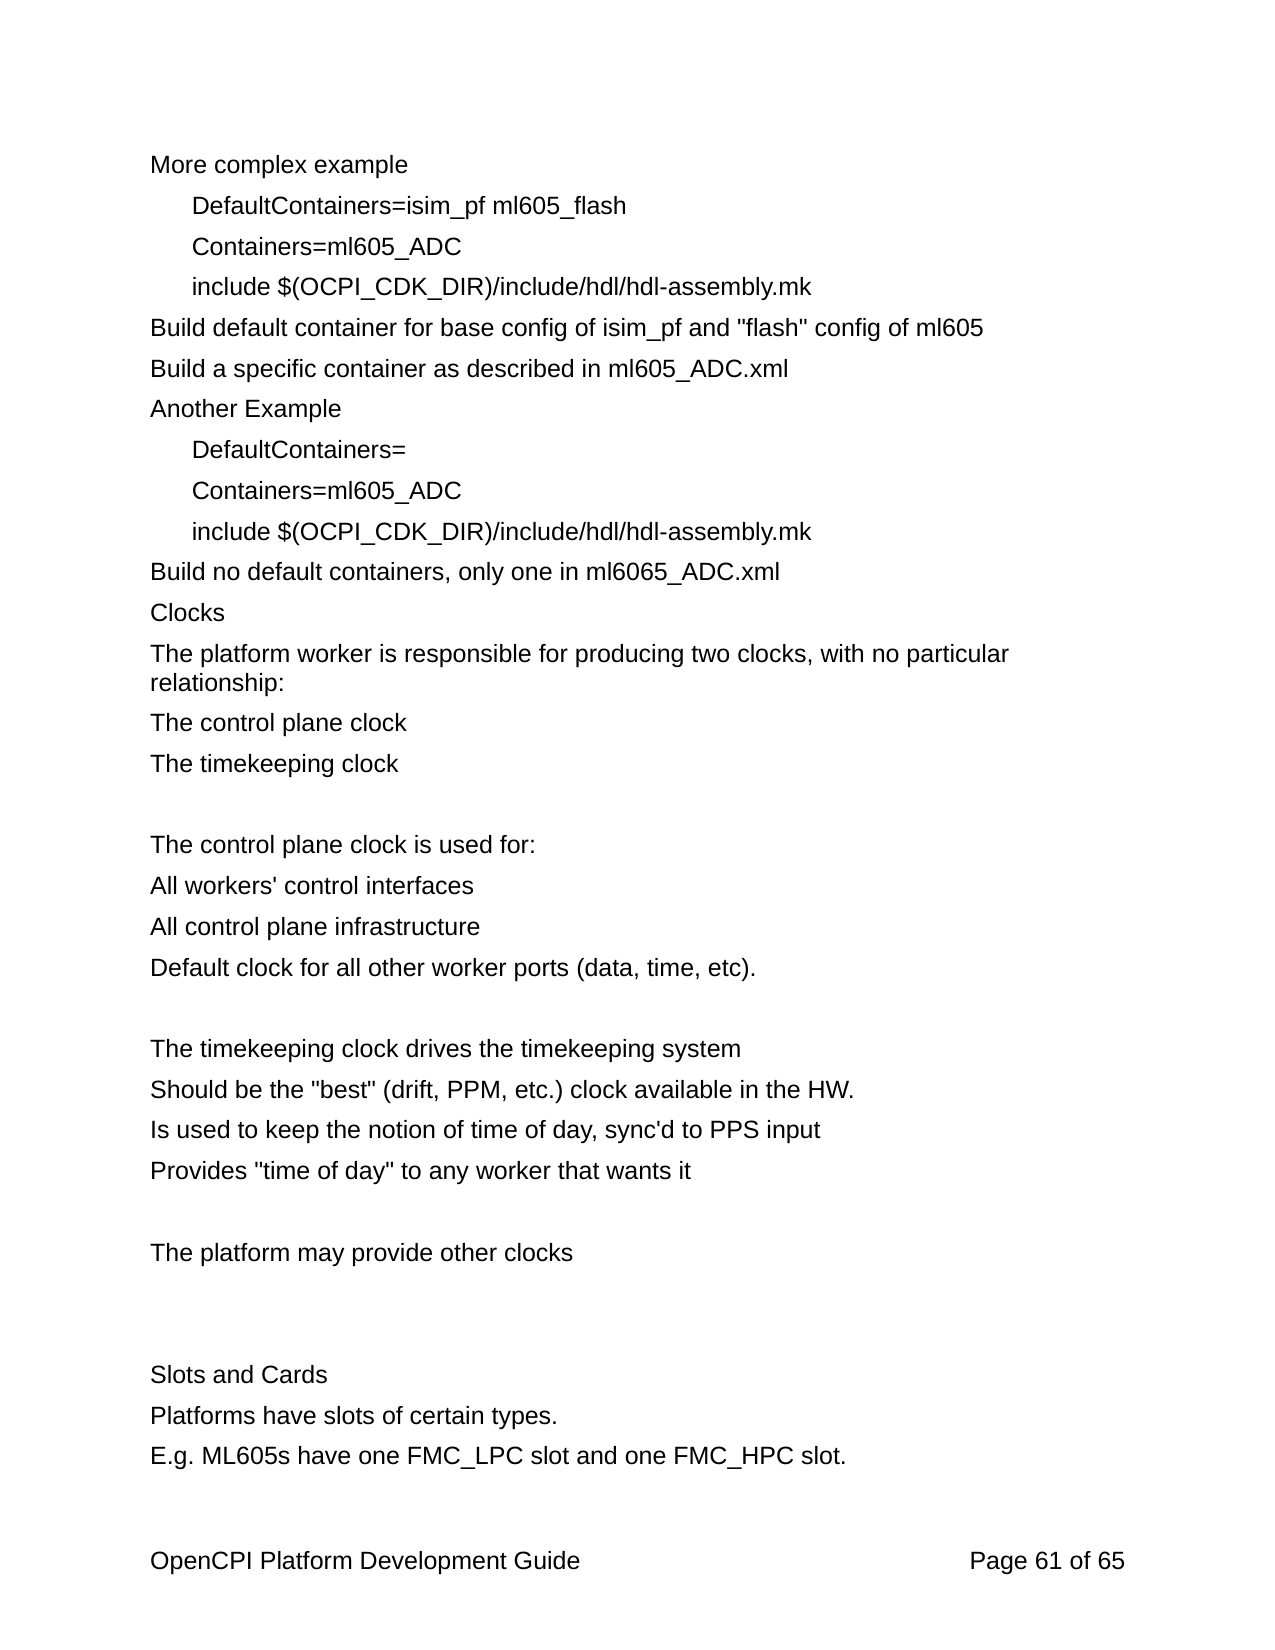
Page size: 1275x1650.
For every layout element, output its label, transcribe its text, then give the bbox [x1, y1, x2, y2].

text Slots and Cards [150, 1360, 1125, 1389]
text The timekeeping clock drives the timekeeping system [150, 1034, 1125, 1063]
text The control plane clock [150, 708, 1125, 737]
text Should be the "best" (drift, PPM, etc.) clock available in the HW. [150, 1075, 1125, 1103]
text DefaultContainers= [150, 435, 1125, 464]
text Containers=ml605_ADC [150, 231, 1125, 260]
text Clocks [150, 598, 1125, 627]
text The platform worker is responsible for producing two clocks, with no particular relationship: [150, 639, 1125, 696]
text All control plane infrastructure [150, 912, 1125, 941]
text DefaultContainers=isim_pf ml605_flash [150, 191, 1125, 219]
text More complex example [150, 150, 1125, 179]
text The control plane clock is used for: [150, 830, 1125, 859]
text Build a specific container as described in ml605_ADC.xml [150, 354, 1125, 382]
text Containers=ml605_ADC [150, 476, 1125, 504]
text The platform may provide other clocks [150, 1238, 1125, 1266]
text Provides "time of day" to any worker that wants it [150, 1156, 1125, 1185]
text Default clock for all other worker ports (data, time, etc). [150, 953, 1125, 981]
text Is used to keep the notion of time of day, sync'd to PPS input [150, 1116, 1125, 1144]
text The timekeeping clock [150, 749, 1125, 778]
text include $(OCPI_CDK_DIR)/include/hdl/hdl-assembly.mk [150, 272, 1125, 301]
text E.g. ML605s have one FMC_LPC slot and one FMC_HPC slot. [150, 1441, 1125, 1470]
text Platforms have slots of certain types. [150, 1401, 1125, 1429]
text All workers' control interfaces [150, 871, 1125, 900]
text Build no default containers, only one in ml6065_ADC.xml [150, 557, 1125, 586]
text Another Example [150, 394, 1125, 423]
text include $(OCPI_CDK_DIR)/include/hdl/hdl-assembly.mk [150, 517, 1125, 545]
text Build default container for base config of isim_pf and "flash" config of ml605 [150, 313, 1125, 342]
